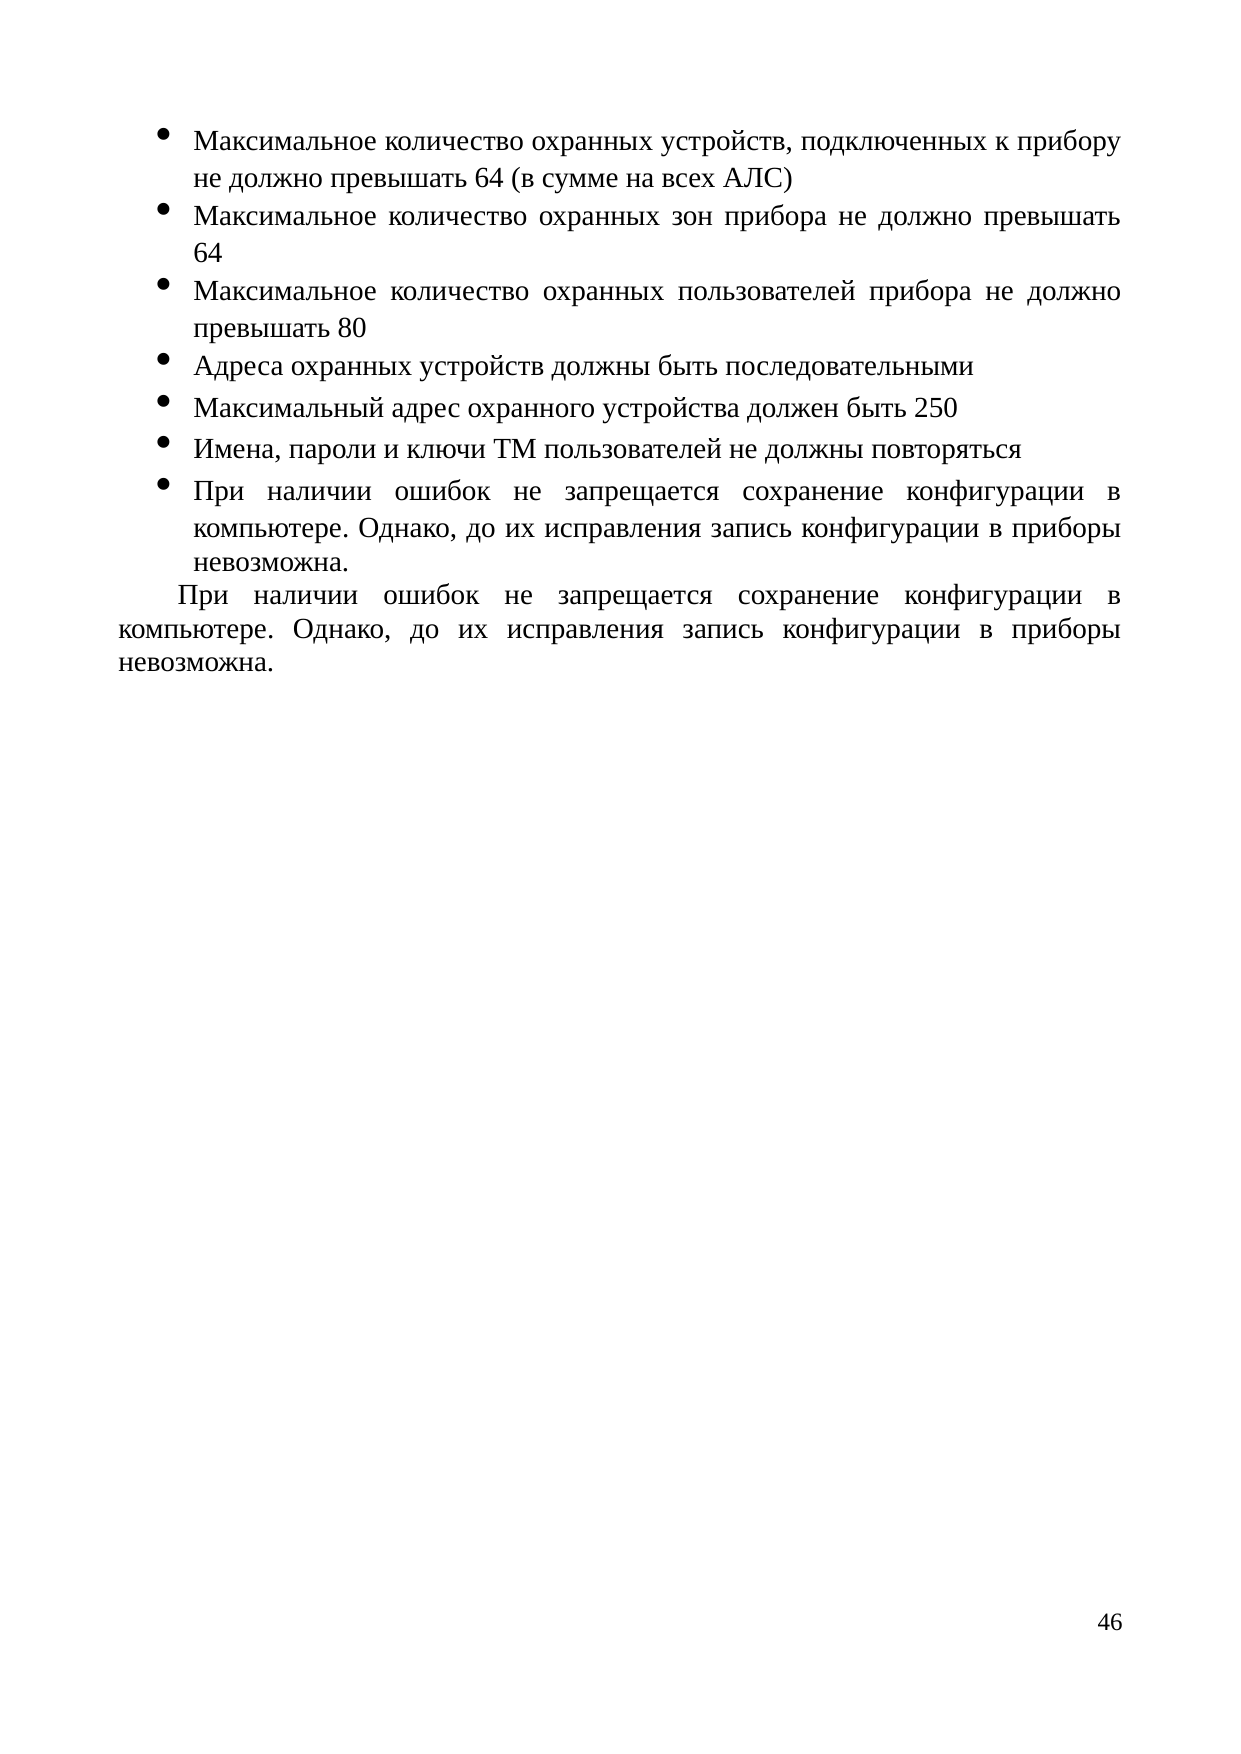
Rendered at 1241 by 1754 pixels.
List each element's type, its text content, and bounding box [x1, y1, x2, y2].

text При наличии ошибок не запрещается сохранение конфигурации в компьютере. Однако, до их исправления запись конфигурации в приборы невозможна. [118, 577, 1122, 678]
list При наличии ошибок не запрещается сохранение конфигурации в компьютере. Однако, до их исправления запись конфигурации в приборы невозможна. [156, 469, 1122, 577]
list Имена, пароли и ключи ТМ пользователей не должны повторяться [156, 427, 1122, 469]
list Максимальное количество охранных устройств, подключенных к прибору не должно превышать 64 (в сумме на всех АЛС) [156, 118, 1122, 193]
list Максимальное количество охранных пользователей прибора не должно превышать 80 [156, 268, 1122, 344]
list Адреса охранных устройств должны быть последовательными [156, 344, 1122, 385]
list Максимальное количество охранных зон прибора не должно превышать 64 [156, 193, 1122, 268]
list Максимальный адрес охранного устройства должен быть 250 [156, 385, 1122, 427]
